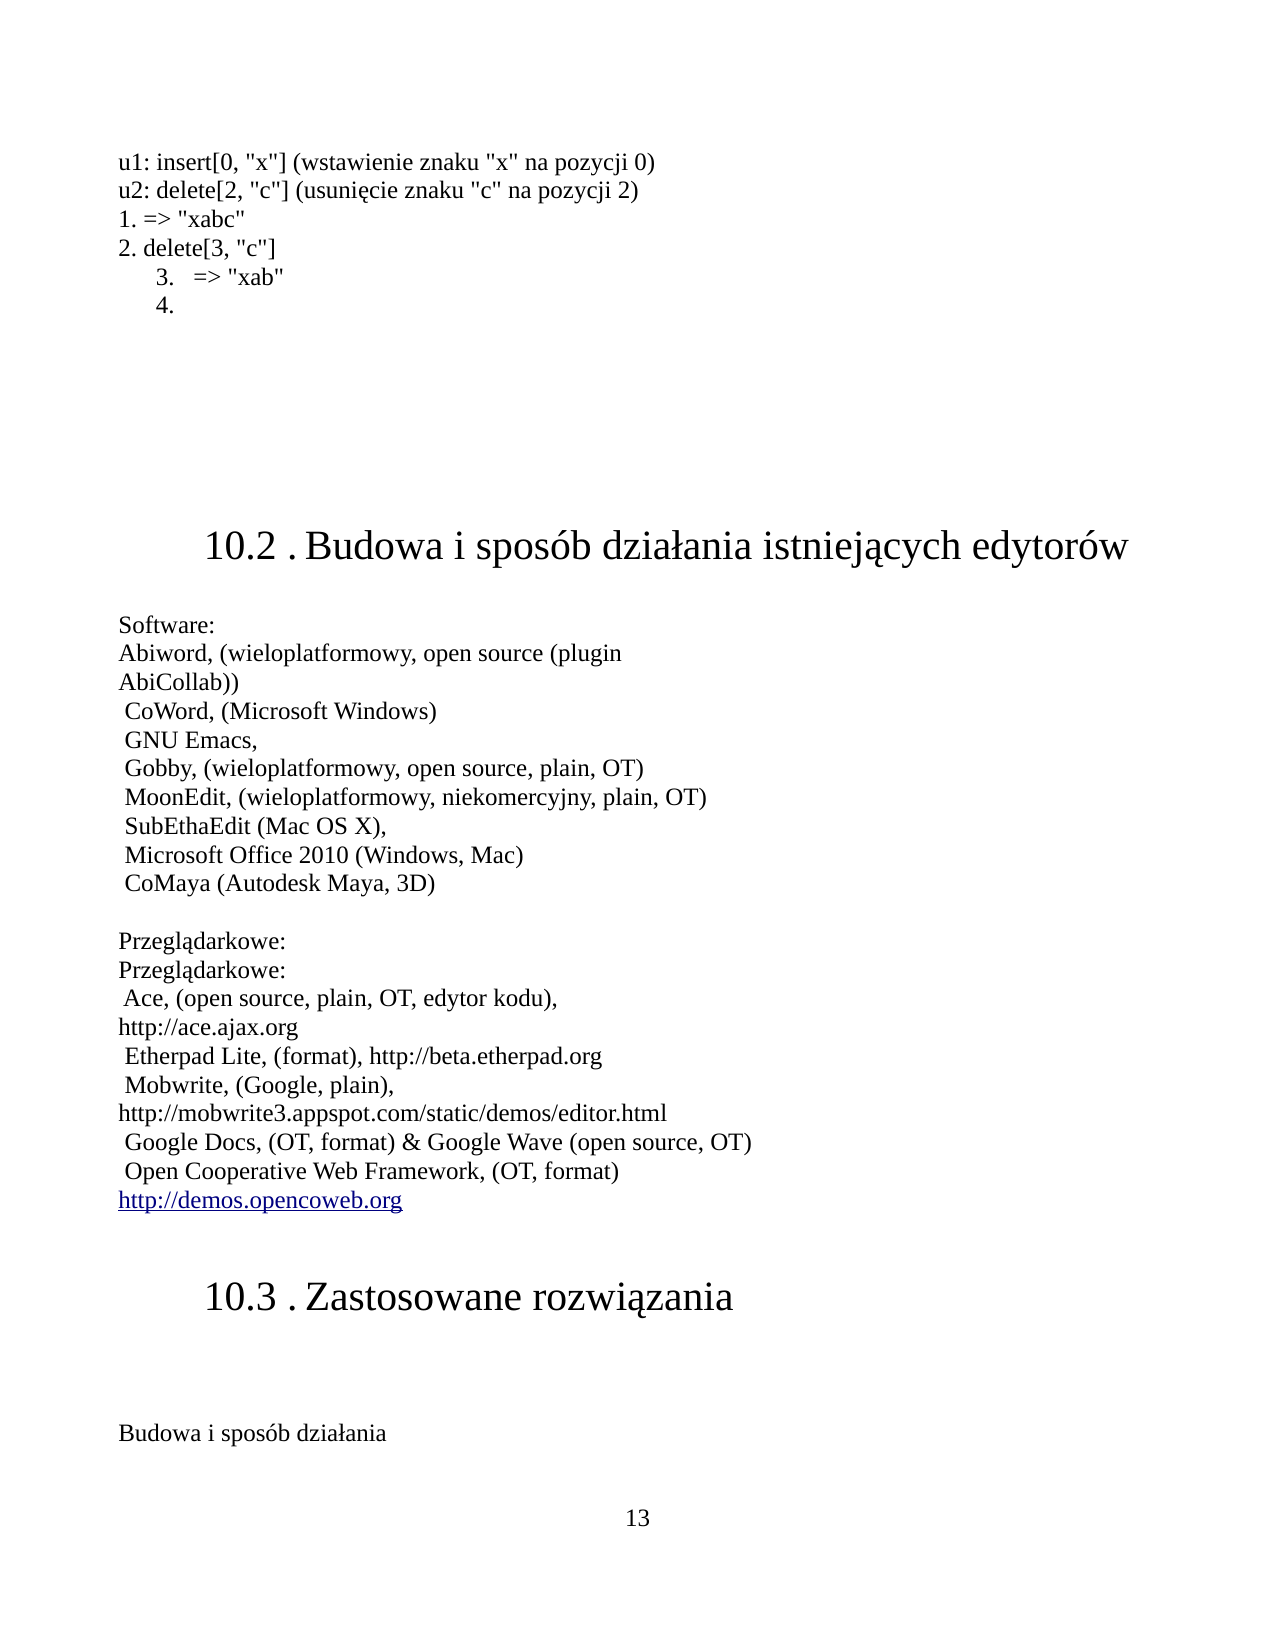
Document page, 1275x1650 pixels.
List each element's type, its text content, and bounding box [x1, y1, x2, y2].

text Software: [118, 610, 1157, 638]
text Ace, (open source, plain, OT, edytor kodu), [118, 983, 1157, 1012]
text Gobby, (wieloplatformowy, open source, plain, OT) [118, 753, 1157, 782]
text 2. delete[3, "c"] [118, 233, 1157, 262]
text CoMaya (Autodesk Maya, 3D) [118, 868, 1157, 897]
text Microsoft Office 2010 (Windows, Mac) [118, 840, 1157, 868]
text Przeglądarkowe: [118, 955, 1157, 983]
text GNU Emacs, [118, 725, 1157, 753]
list Zastosowane rozwiązania [193, 1271, 1157, 1319]
text http://demos.opencoweb.org [118, 1185, 1157, 1213]
list Budowa i sposób działania istniejących edytorów [193, 521, 1157, 568]
text http://mobwrite3.appspot.com/static/demos/editor.html [118, 1098, 1157, 1127]
text AbiCollab)) [118, 667, 1157, 696]
text Mobwrite, (Google, plain), [118, 1070, 1157, 1098]
text CoWord, (Microsoft Windows) [118, 696, 1157, 725]
list => "xab" [156, 262, 1157, 291]
text Przeglądarkowe: [118, 926, 1157, 955]
text Abiword, (wieloplatformowy, open source (plugin [118, 638, 1157, 667]
text Etherpad Lite, (format), http://beta.etherpad.org [118, 1041, 1157, 1070]
text 1. => "xabc" [118, 204, 1157, 233]
text MoonEdit, (wieloplatformowy, niekomercyjny, plain, OT) [118, 782, 1157, 811]
text u1: insert[0, "x"] (wstawienie znaku "x" na pozycji 0) [118, 147, 1157, 176]
text Budowa i sposób działania [118, 1418, 1157, 1446]
text Open Cooperative Web Framework, (OT, format) [118, 1156, 1157, 1185]
text SubEthaEdit (Mac OS X), [118, 811, 1157, 840]
text Google Docs, (OT, format) & Google Wave (open source, OT) [118, 1127, 1157, 1156]
text u2: delete[2, "c"] (usunięcie znaku "c" na pozycji 2) [118, 176, 1157, 204]
text http://ace.ajax.org [118, 1012, 1157, 1041]
